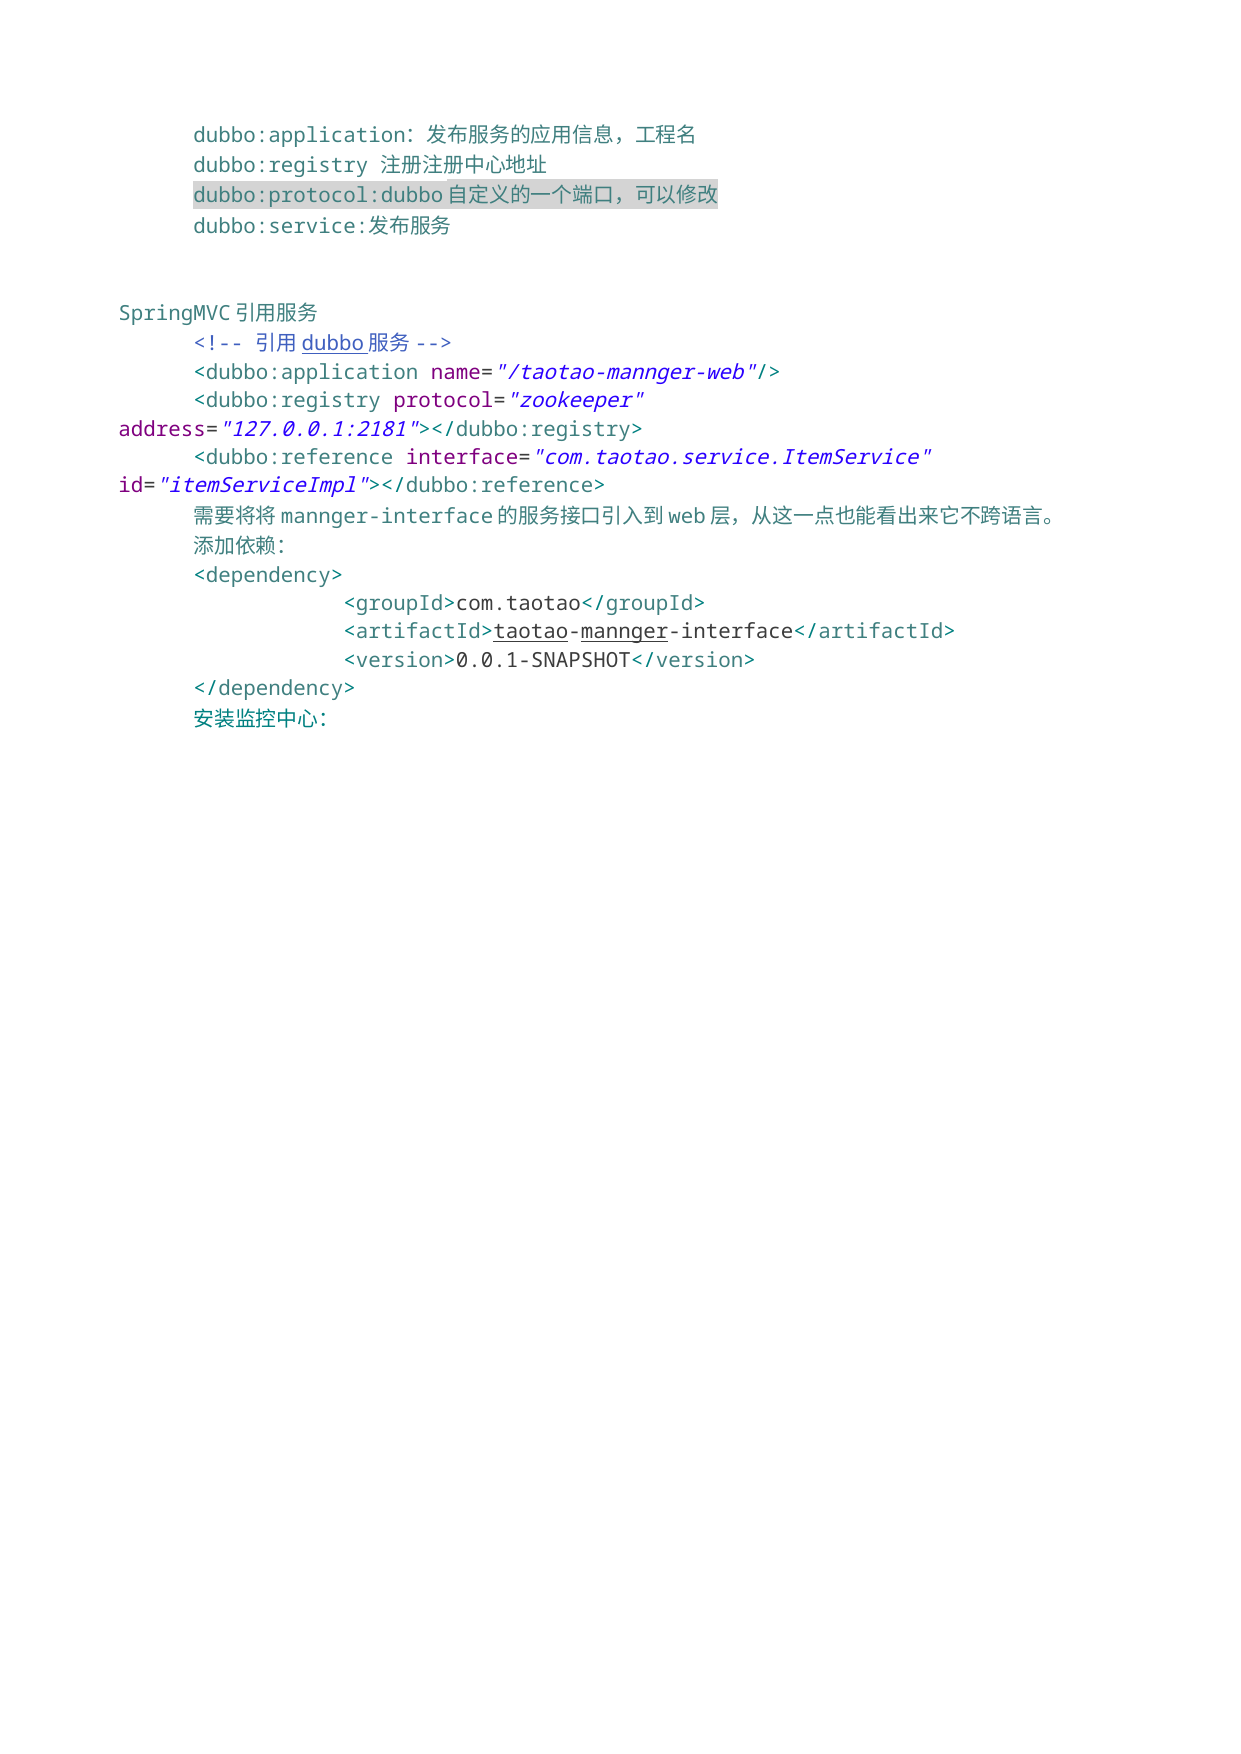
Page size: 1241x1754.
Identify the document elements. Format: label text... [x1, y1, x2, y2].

text 添加依赖： [118, 529, 1122, 560]
text dubbo:registry 注册注册中心地址 [118, 148, 1122, 179]
text <dependency> [118, 560, 1122, 588]
text dubbo:application：发布服务的应用信息，工程名 [118, 118, 1122, 148]
text <dubbo:reference interface="com.taotao.service.ItemService" id="itemServiceImpl"></dubbo:reference> [118, 442, 1122, 499]
text 需要将将mannger-interface的服务接口引入到web层，从这一点也能看出来它不跨语言。 [118, 499, 1122, 529]
text dubbo:protocol:dubbo自定义的一个端口，可以修改 [118, 179, 1122, 209]
text <version>0.0.1-SNAPSHOT</version> [118, 645, 1122, 673]
text <artifactId>taotao-mannger-interface</artifactId> [118, 617, 1122, 645]
text </dependency> [118, 673, 1122, 702]
text <groupId>com.taotao</groupId> [118, 588, 1122, 617]
text 安装监控中心： [118, 702, 1122, 732]
text <!-- 引用dubbo服务 --> [118, 327, 1122, 357]
text dubbo:service:发布服务 [118, 209, 1122, 239]
text <dubbo:application name="/taotao-mannger-web"/> [118, 357, 1122, 385]
text SpringMVC引用服务 [118, 296, 1122, 327]
text <dubbo:registry protocol="zookeeper" address="127.0.0.1:2181"></dubbo:registry> [118, 385, 1122, 442]
